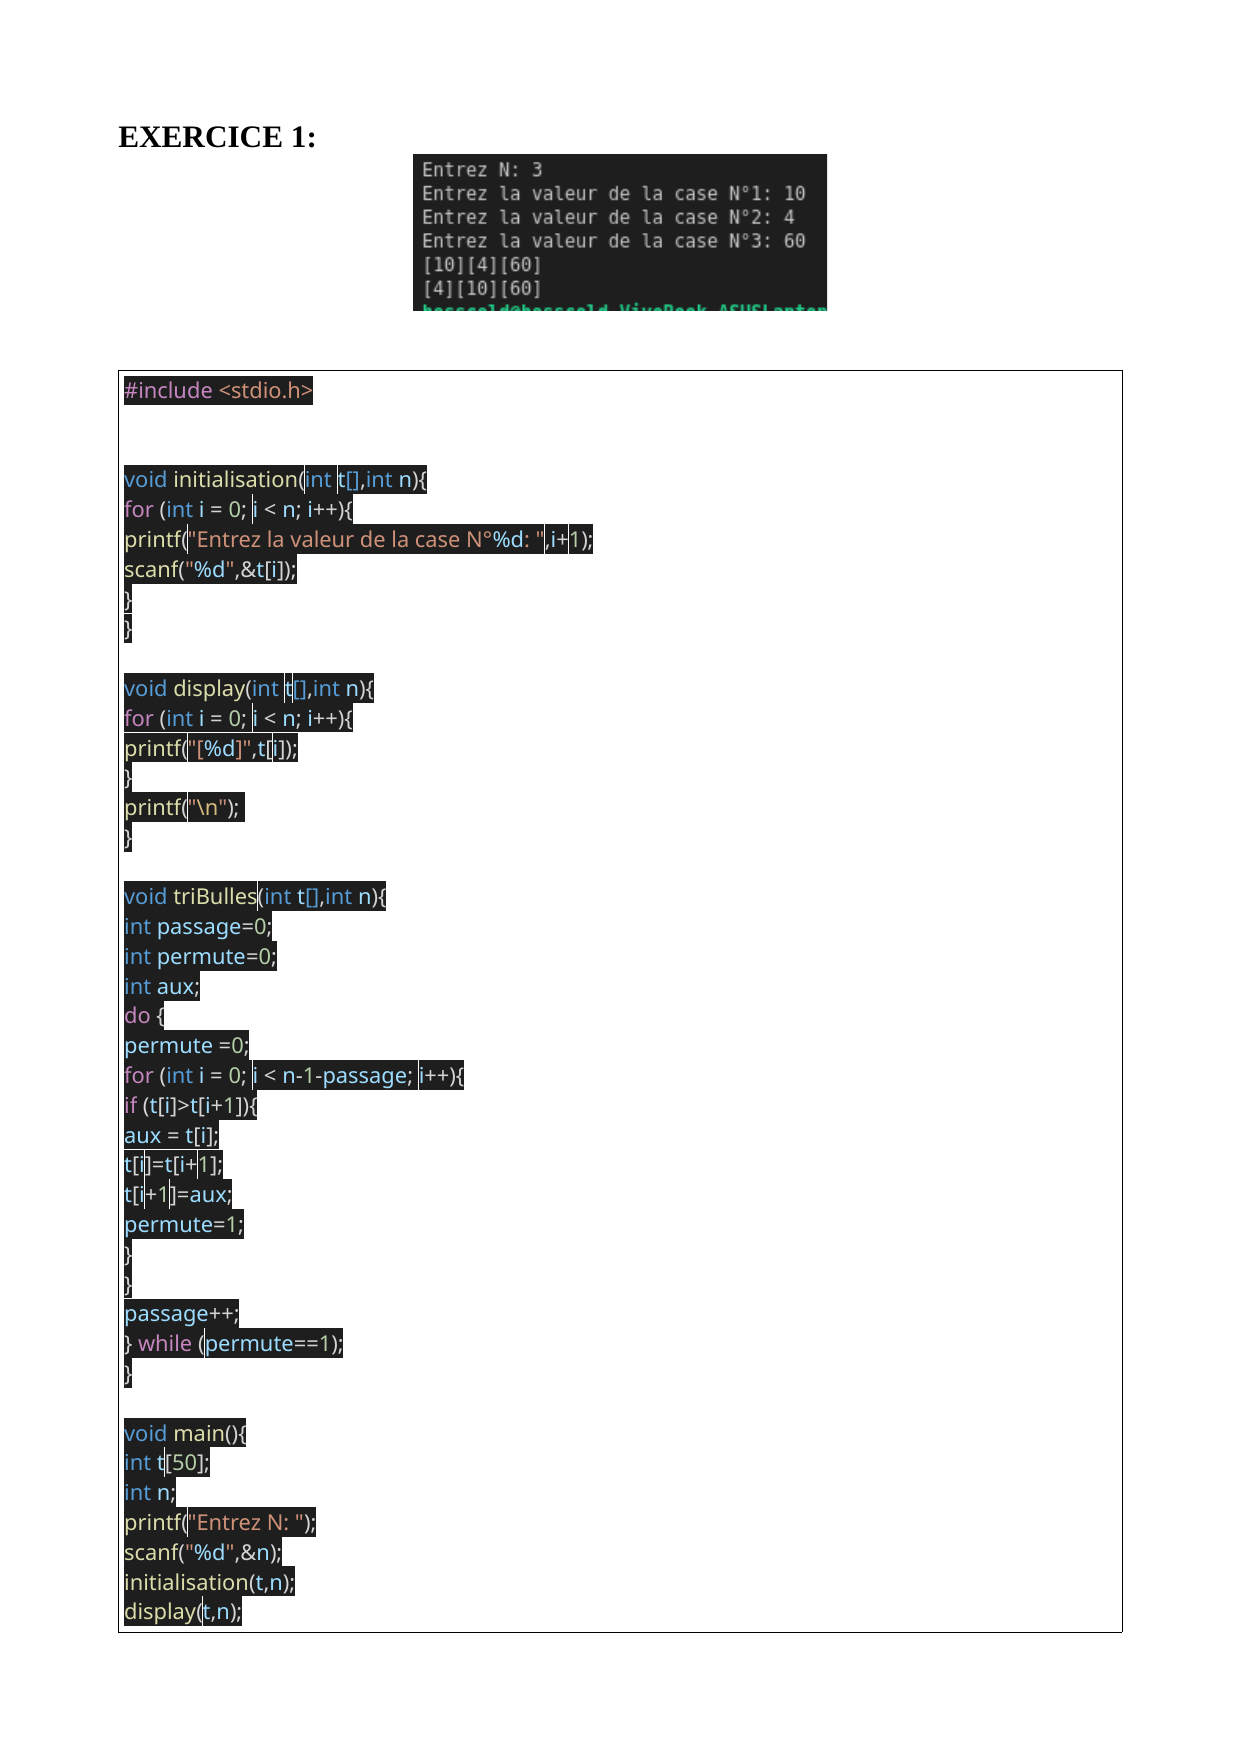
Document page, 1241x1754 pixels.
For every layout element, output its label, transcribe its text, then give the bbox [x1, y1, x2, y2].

table_header #include <stdio.h> void initialisation(int t[],int n){ for (int i = 0; i < n; i++){ printf("Entrez la valeur de la case N°%d: ",i+1); scanf("%d",&t[i]); } } void display(int t[],int n){ for (int i = 0; i < n; i++){ printf("[%d]",t[i]); } printf("\n"); } void triBulles(int t[],int n){ int passage=0; int permute=0; int aux; do { permute =0; for (int i = 0; i < n-1-passage; i++){ if (t[i]>t[i+1]){ aux = t[i]; t[i]=t[i+1]; t[i+1]=aux; permute=1; } } passage++; } while (permute==1); } void main(){ int t[50]; int n; printf("Entrez N: "); scanf("%d",&n); initialisation(t,n); display(t,n); [119, 371, 1122, 1632]
picture [413, 154, 828, 311]
text EXERCICE 1: [118, 118, 1122, 154]
